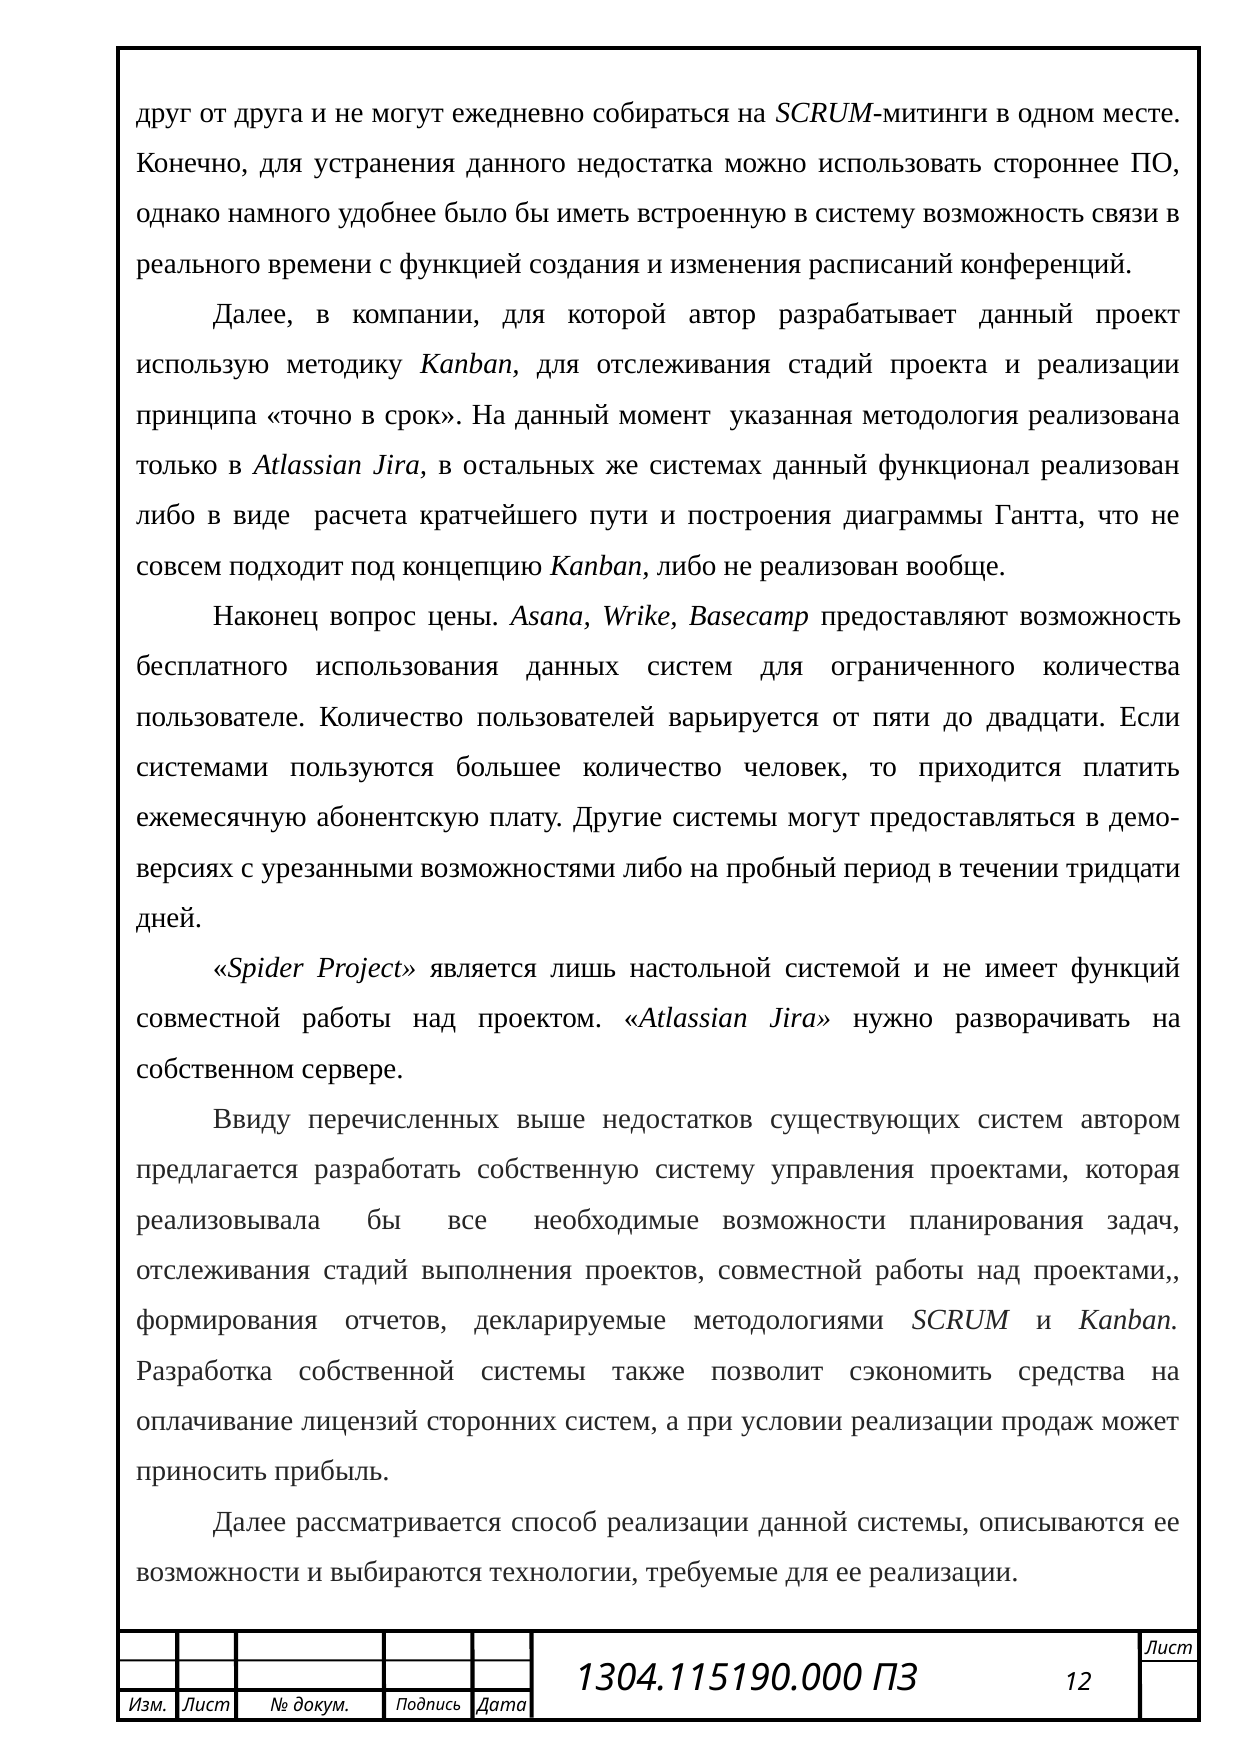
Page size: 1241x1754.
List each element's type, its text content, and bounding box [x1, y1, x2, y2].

text Наконец вопрос цены. Asana, Wrike, Basecamp предоставляют возможность бесплатного использования данных систем для ограниченного количества пользователе. Количество пользователей варьируется от пяти до двадцати. Если системами пользуются большее количество человек, то приходится платить ежемесячную абонентскую плату. Другие системы могут предоставляться в демо-версиях с урезанными возможностями либо на пробный период в течении тридцати дней. [136, 598, 1181, 933]
text Далее, в компании, для которой автор разрабатывает данный проект использую методику Kanban, для отслеживания стадий проекта и реализации принципа «точно в срок». На данный момент указанная методология реализована только в Atlassian Jira, в остальных же системах данный функционал реализован либо в виде расчета кратчейшего пути и построения диаграммы Гантта, что не совсем подходит под концепцию Kanban, либо не реализован вообще. [136, 296, 1181, 581]
text Далее рассматривается способ реализации данной системы, описываются ее возможности и выбираются технологии, требуемые для ее реализации. [136, 1504, 1181, 1588]
text Ввиду перечисленных выше недостатков существующих систем автором предлагается разработать собственную систему управления проектами, которая реализовывала бы все необходимые возможности планирования задач, отслеживания стадий выполнения проектов, совместной работы над проектами,, формирования отчетов, декларируемые методологиями SCRUM и Kanban. Разработка собственной системы также позволит сэкономить средства на оплачивание лицензий сторонних систем, а при условии реализации продаж может приносить прибыль. [136, 1101, 1181, 1487]
text «Spider Project» является лишь настольной системой и не имеет функций совместной работы над проектом. «Atlassian Jira» нужно разворачивать на собственном сервере. [136, 950, 1181, 1084]
text друг от друга и не могут ежедневно собираться на SCRUM-митинги в одном месте. Конечно, для устранения данного недостатка можно использовать стороннее ПО, однако намного удобнее было бы иметь встроенную в систему возможность связи в реального времени с функцией создания и изменения расписаний конференций. [136, 95, 1181, 279]
